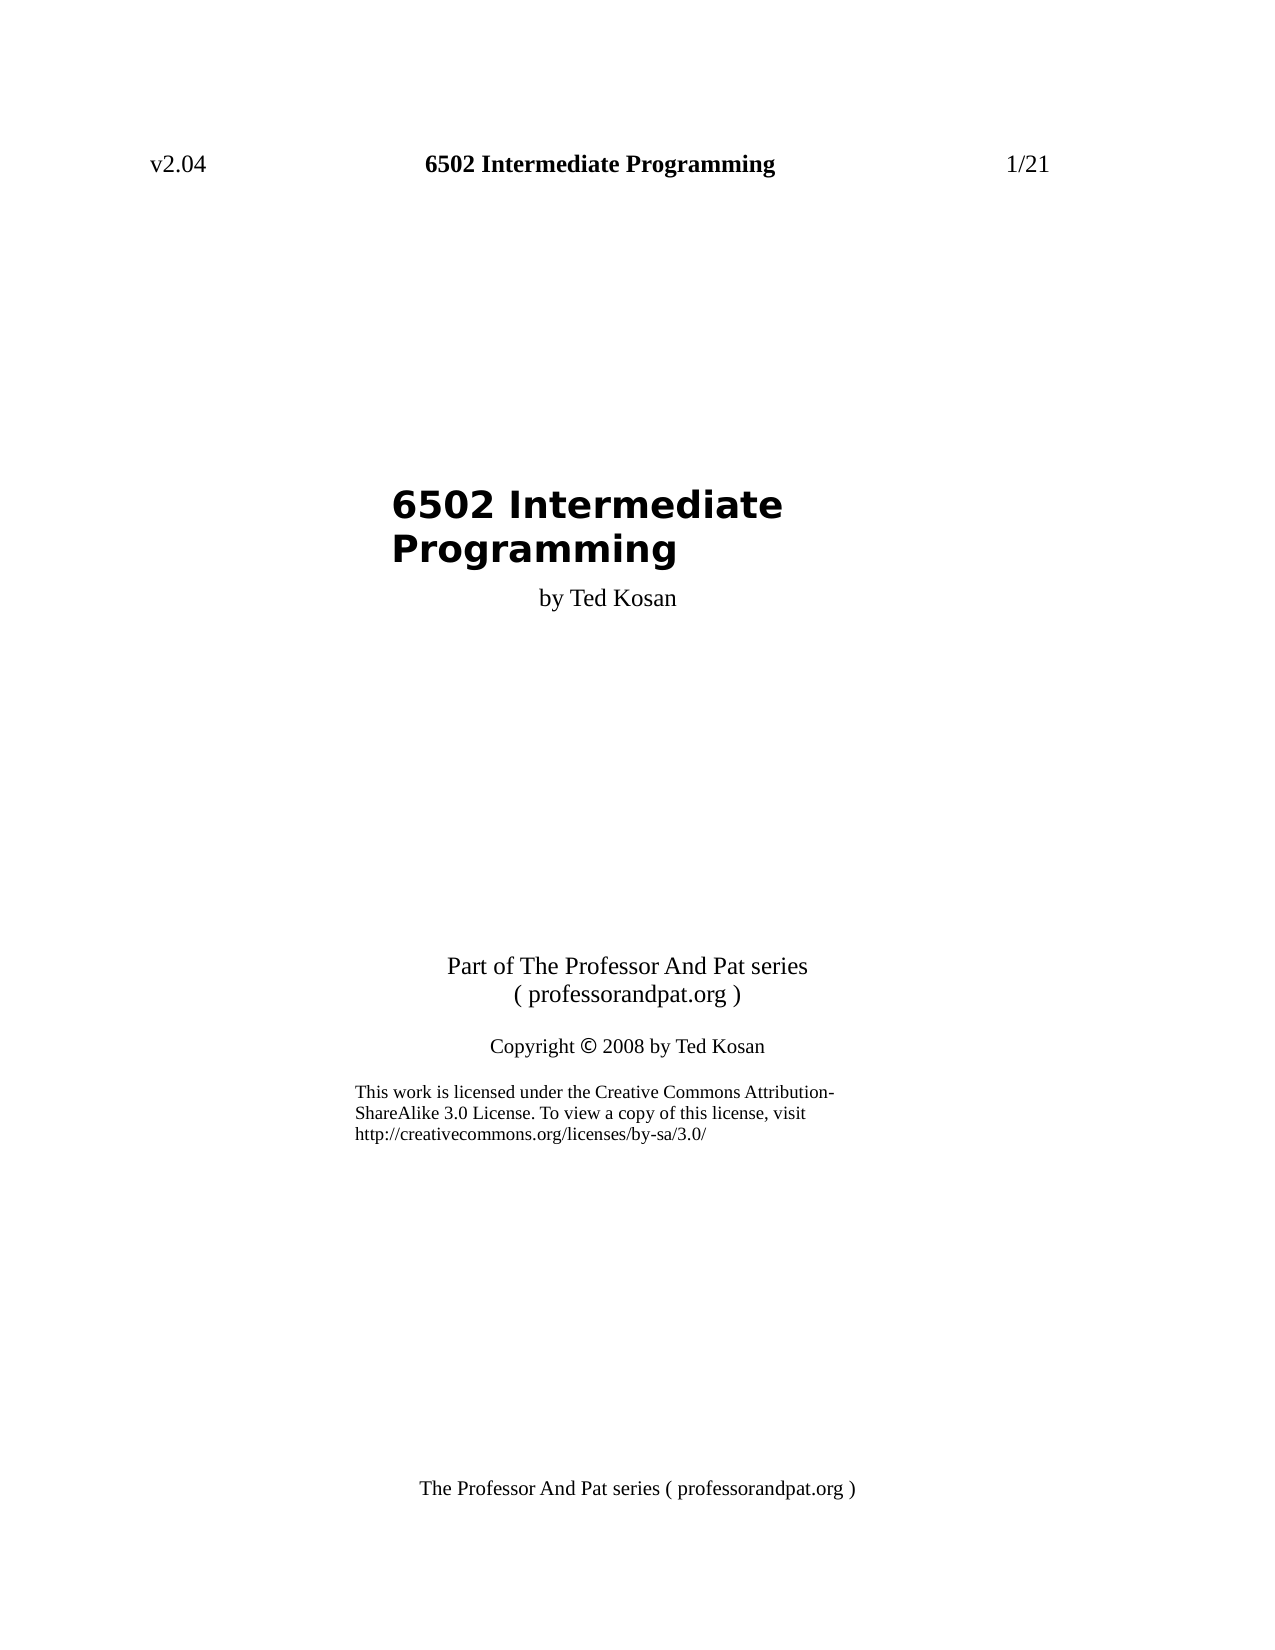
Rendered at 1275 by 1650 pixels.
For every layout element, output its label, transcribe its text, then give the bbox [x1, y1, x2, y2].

subtitle 6502 Intermediate Programming [391, 484, 824, 571]
text Copyright © 2008 by Ted Kosan [355, 1031, 900, 1059]
text by Ted Kosan [391, 584, 824, 611]
text This work is licensed under the Creative Commons Attribution-ShareAlike 3.0 License. To view a copy of this license, visit http://creativecommons.org/licenses/by-sa/3.0/ [355, 1082, 900, 1144]
text Part of The Professor And Pat series ( professorandpat.org ) [355, 952, 900, 1008]
